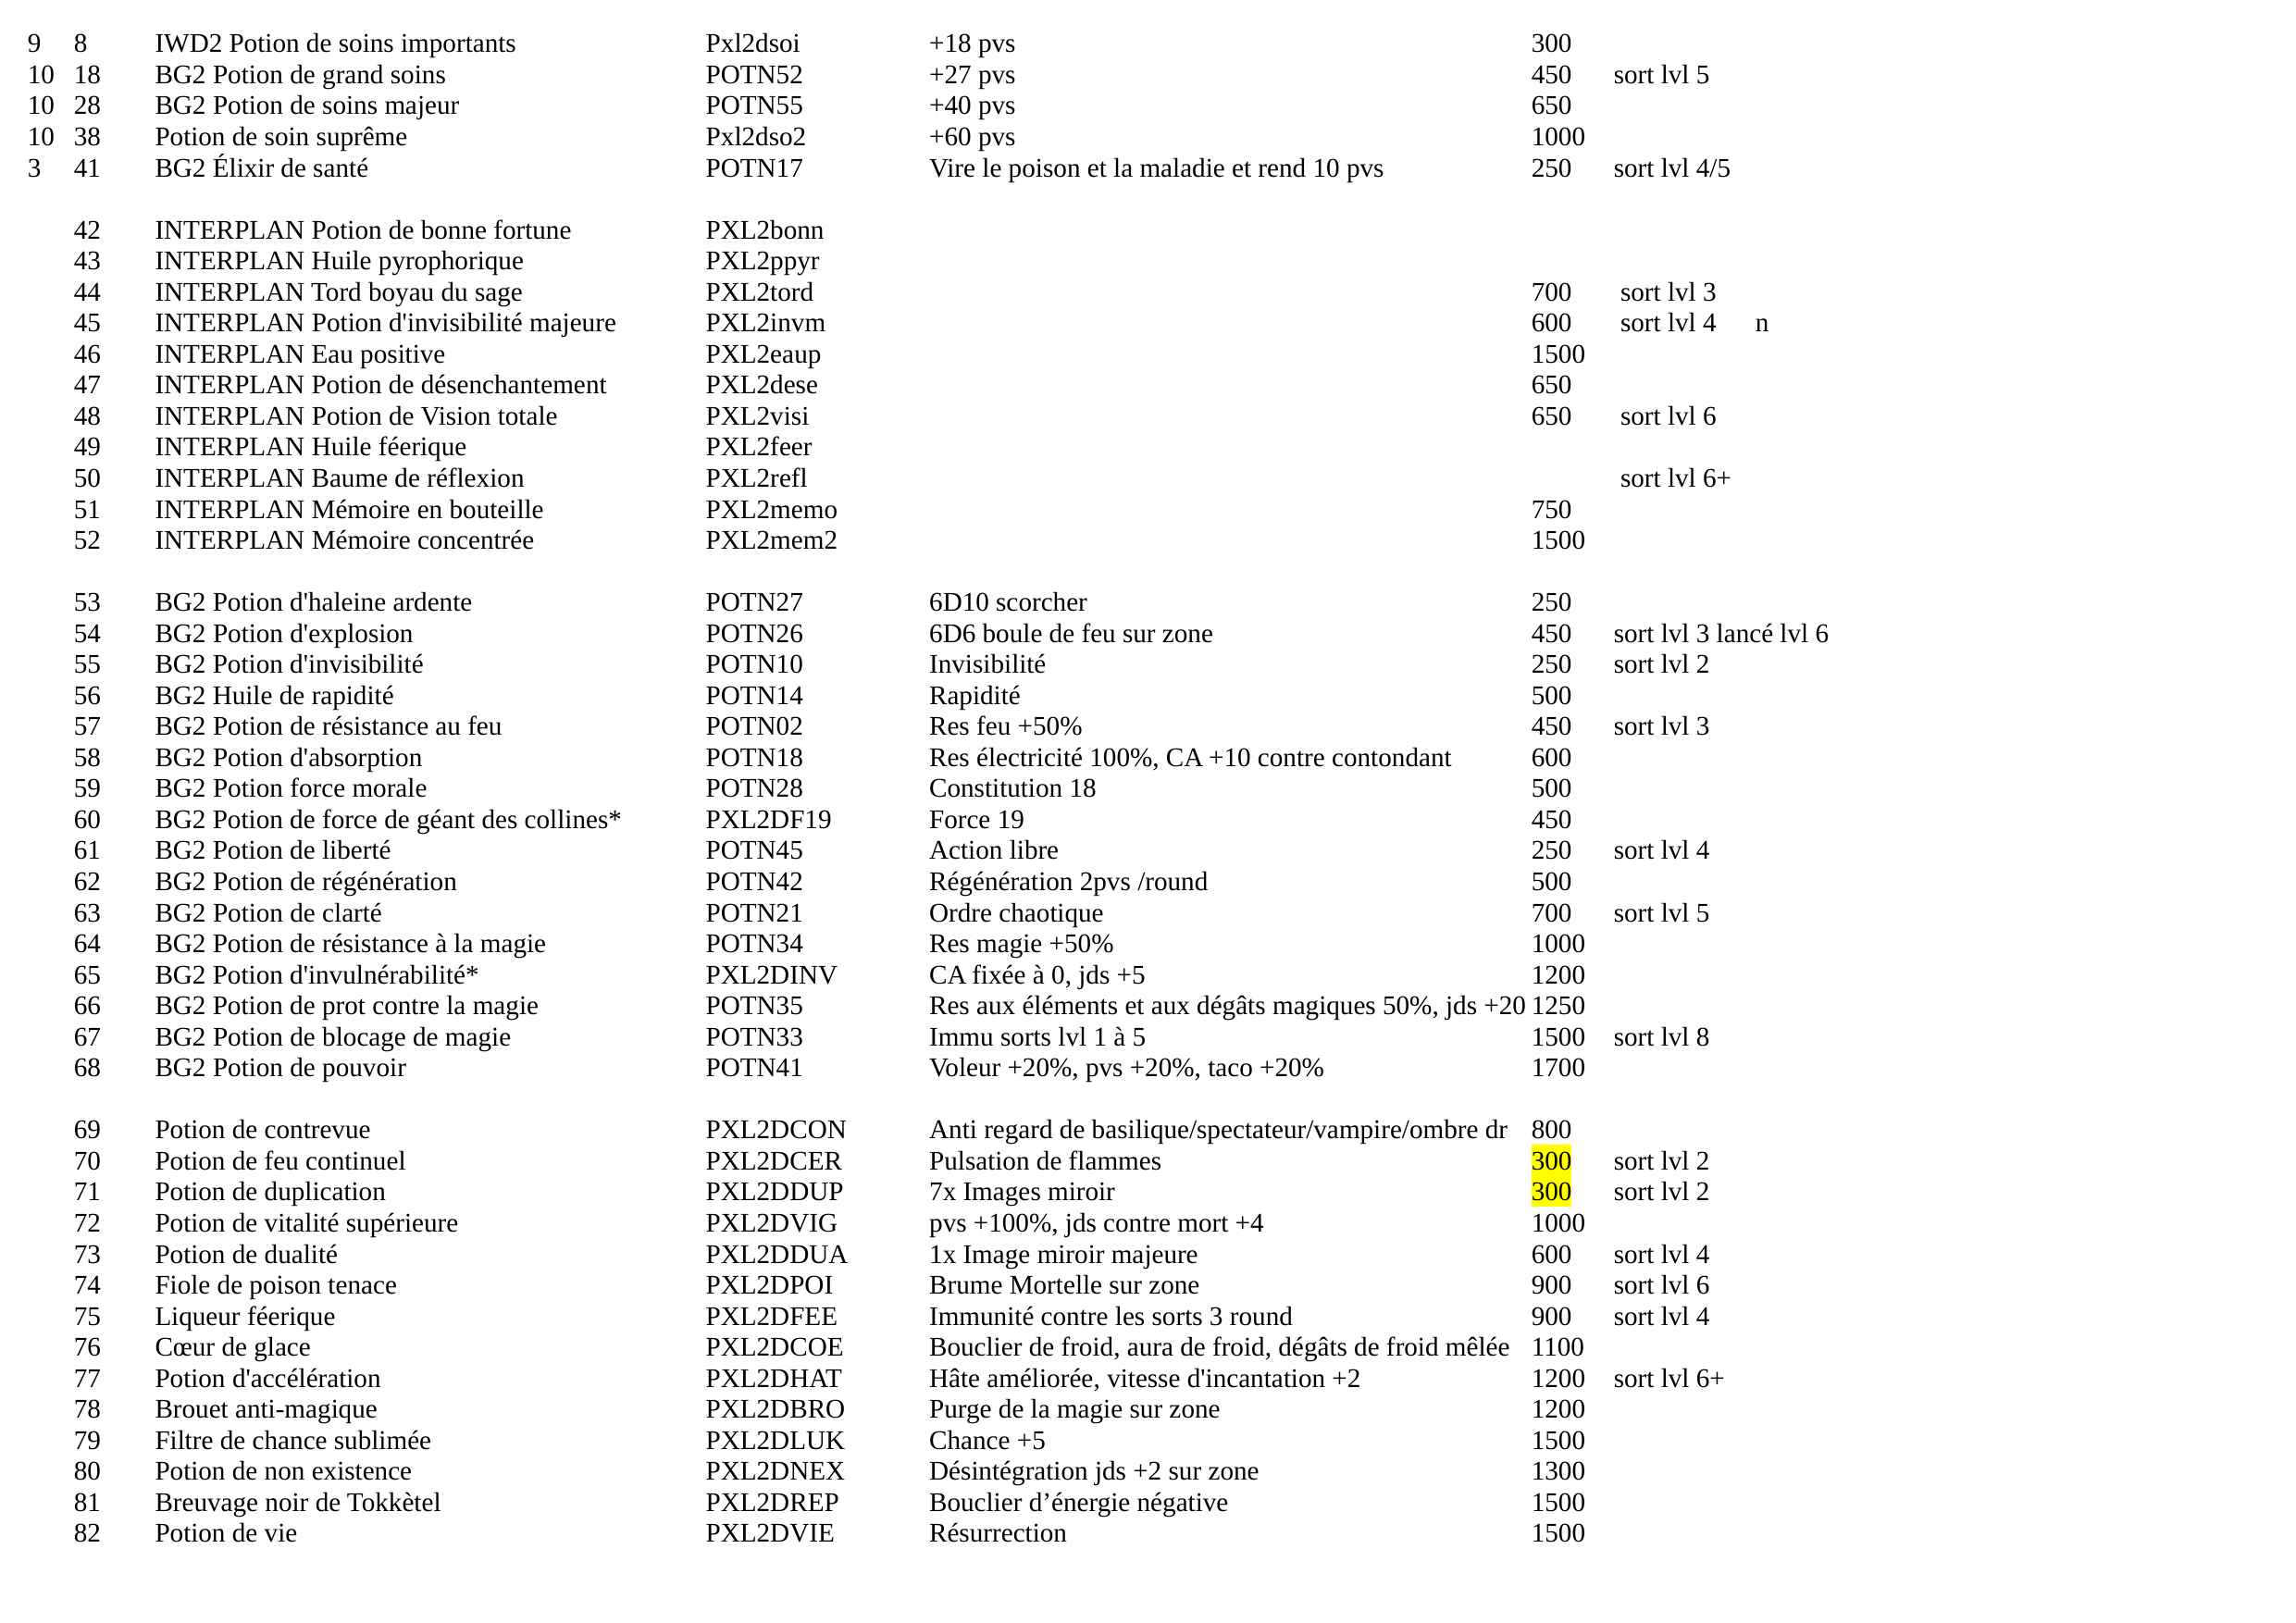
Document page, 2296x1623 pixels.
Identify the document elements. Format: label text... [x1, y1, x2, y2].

text 82 Potion de vie PXL2DVIE Résurrection 1500 [27, 1517, 2268, 1548]
text 65 BG2 Potion d'invulnérabilité* PXL2DINV CA fixée à 0, jds +5 1200 [27, 959, 2268, 989]
text 48 INTERPLAN Potion de Vision totale PXL2visi 650 sort lvl 6 [27, 400, 2268, 431]
text 74 Fiole de poison tenace PXL2DPOI Brume Mortelle sur zone 900 sort lvl 6 [27, 1269, 2268, 1300]
text 47 INTERPLAN Potion de désenchantement PXL2dese 650 [27, 368, 2268, 400]
text 77 Potion d'accélération PXL2DHAT Hâte améliorée, vitesse d'incantation +2 1200 sort lvl 6+ [27, 1362, 2268, 1393]
text 10 18 BG2 Potion de grand soins POTN52 +27 pvs 450 sort lvl 5 [27, 58, 2268, 90]
text 52 INTERPLAN Mémoire concentrée PXL2mem2 1500 [27, 524, 2268, 555]
text 78 Brouet anti-magique PXL2DBRO Purge de la magie sur zone 1200 [27, 1393, 2268, 1424]
text 45 INTERPLAN Potion d'invisibilité majeure PXL2invm 600 sort lvl 4 n [27, 306, 2268, 338]
text 42 INTERPLAN Potion de bonne fortune PXL2bonn [27, 214, 2268, 244]
text 58 BG2 Potion d'absorption POTN18 Res électricité 100%, CA +10 contre contondant 600 [27, 741, 2268, 772]
text 10 38 Potion de soin suprême Pxl2dso2 +60 pvs 1000 [27, 120, 2268, 152]
text 46 INTERPLAN Eau positive PXL2eaup 1500 [27, 338, 2268, 368]
text 53 BG2 Potion d'haleine ardente POTN27 6D10 scorcher 250 [27, 586, 2268, 617]
text 64 BG2 Potion de résistance à la magie POTN34 Res magie +50% 1000 [27, 927, 2268, 959]
text 61 BG2 Potion de liberté POTN45 Action libre 250 sort lvl 4 [27, 835, 2268, 865]
text 50 INTERPLAN Baume de réflexion PXL2refl sort lvl 6+ [27, 462, 2268, 493]
text 55 BG2 Potion d'invisibilité POTN10 Invisibilité 250 sort lvl 2 [27, 648, 2268, 679]
text 60 BG2 Potion de force de géant des collines* PXL2DF19 Force 19 450 [27, 803, 2268, 835]
text 57 BG2 Potion de résistance au feu POTN02 Res feu +50% 450 sort lvl 3 [27, 710, 2268, 741]
text 3 41 BG2 Élixir de santé POTN17 Vire le poison et la maladie et rend 10 pvs 250 sort lvl 4/5 [27, 152, 2268, 182]
text 9 8 IWD2 Potion de soins importants Pxl2dsoi +18 pvs 300 [27, 27, 2268, 58]
text 68 BG2 Potion de pouvoir POTN41 Voleur +20%, pvs +20%, taco +20% 1700 [27, 1051, 2268, 1083]
text 43 INTERPLAN Huile pyrophorique PXL2ppyr [27, 244, 2268, 276]
text 66 BG2 Potion de prot contre la magie POTN35 Res aux éléments et aux dégâts magiques 50%, jds +20 1250 [27, 989, 2268, 1021]
text 72 Potion de vitalité supérieure PXL2DVIG pvs +100%, jds contre mort +4 1000 [27, 1207, 2268, 1238]
text 69 Potion de contrevue PXL2DCON Anti regard de basilique/spectateur/vampire/ombre dr 800 [27, 1113, 2268, 1145]
text 76 Cœur de glace PXL2DCOE Bouclier de froid, aura de froid, dégâts de froid mêlée 1100 [27, 1331, 2268, 1362]
text 73 Potion de dualité PXL2DDUA 1x Image miroir majeure 600 sort lvl 4 [27, 1238, 2268, 1269]
text 80 Potion de non existence PXL2DNEX Désintégration jds +2 sur zone 1300 [27, 1455, 2268, 1486]
text 71 Potion de duplication PXL2DDUP 7x Images miroir 300 sort lvl 2 [27, 1176, 2268, 1207]
text 75 Liqueur féerique PXL2DFEE Immunité contre les sorts 3 round 900 sort lvl 4 [27, 1300, 2268, 1331]
text 54 BG2 Potion d'explosion POTN26 6D6 boule de feu sur zone 450 sort lvl 3 lancé lvl 6 [27, 617, 2268, 648]
text 59 BG2 Potion force morale POTN28 Constitution 18 500 [27, 772, 2268, 803]
text 49 INTERPLAN Huile féerique PXL2feer [27, 431, 2268, 462]
text 56 BG2 Huile de rapidité POTN14 Rapidité 500 [27, 679, 2268, 710]
text 81 Breuvage noir de Tokkètel PXL2DREP Bouclier d’énergie négative 1500 [27, 1486, 2268, 1517]
text 51 INTERPLAN Mémoire en bouteille PXL2memo 750 [27, 493, 2268, 524]
text 44 INTERPLAN Tord boyau du sage PXL2tord 700 sort lvl 3 [27, 276, 2268, 306]
text 63 BG2 Potion de clarté POTN21 Ordre chaotique 700 sort lvl 5 [27, 897, 2268, 927]
text 10 28 BG2 Potion de soins majeur POTN55 +40 pvs 650 [27, 90, 2268, 120]
text 67 BG2 Potion de blocage de magie POTN33 Immu sorts lvl 1 à 5 1500 sort lvl 8 [27, 1021, 2268, 1051]
text 79 Filtre de chance sublimée PXL2DLUK Chance +5 1500 [27, 1424, 2268, 1455]
text 70 Potion de feu continuel PXL2DCER Pulsation de flammes 300 sort lvl 2 [27, 1145, 2268, 1176]
text 62 BG2 Potion de régénération POTN42 Régénération 2pvs /round 500 [27, 865, 2268, 897]
